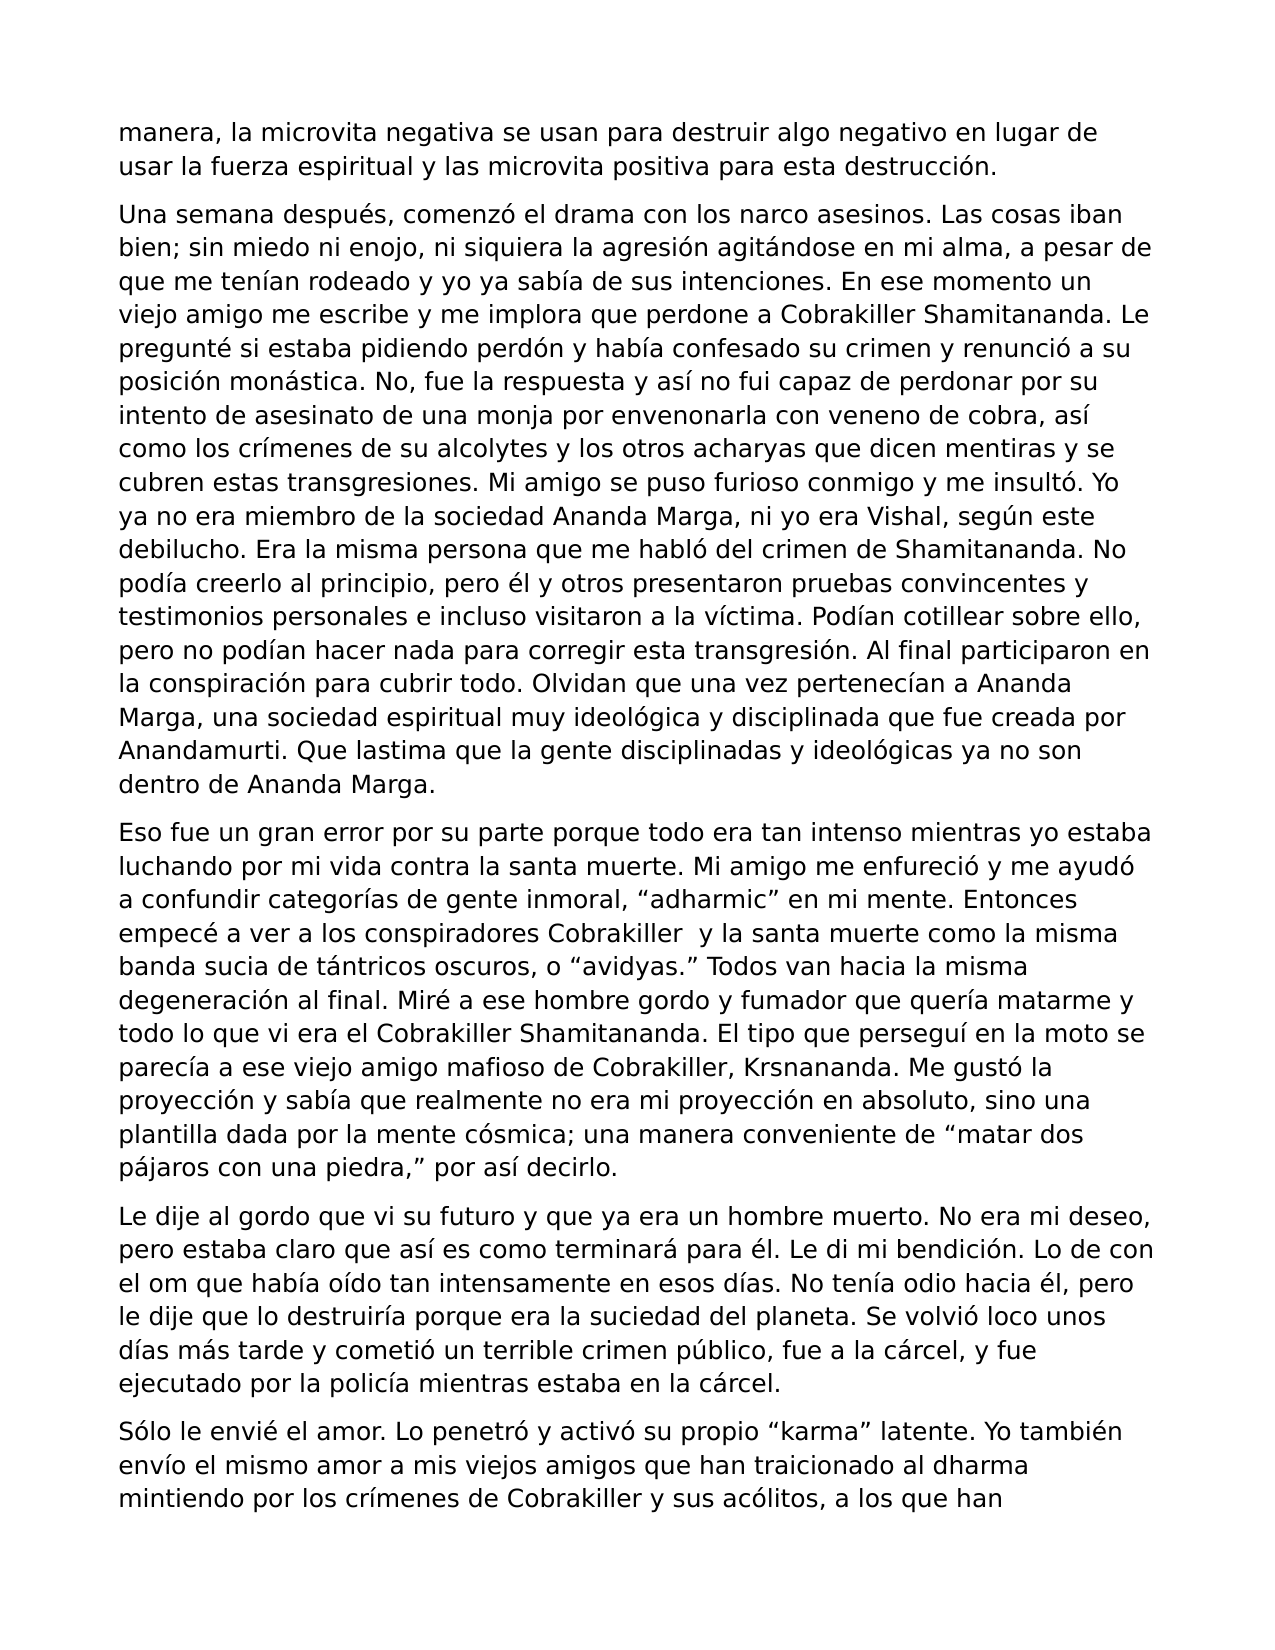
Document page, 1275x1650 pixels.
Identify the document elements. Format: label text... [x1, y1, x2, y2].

text manera, la microvita negativa se usan para destruir algo negativo en lugar de usar la fuerza espiritual y las microvita positiva para esta destrucción. [118, 118, 1157, 181]
text Eso fue un gran error por su parte porque todo era tan intenso mientras yo estaba luchando por mi vida contra la santa muerte. Mi amigo me enfureció y me ayudó a confundir categorías de gente inmoral, “adharmic” en mi mente. Entonces empecé a ver a los conspiradores Cobrakiller y la santa muerte como la misma banda sucia de tántricos oscuros, o “avidyas.” Todos van hacia la misma degeneración al final. Miré a ese hombre gordo y fumador que quería matarme y todo lo que vi era el Cobrakiller Shamitananda. El tipo que perseguí en la moto se parecía a ese viejo amigo mafioso de Cobrakiller, Krsnananda. Me gustó la proyección y sabía que realmente no era mi proyección en absoluto, sino una plantilla dada por la mente cósmica; una manera conveniente de “matar dos pájaros con una piedra,” por así decirlo. [118, 818, 1157, 1183]
text Sólo le envié el amor. Lo penetró y activó su propio “karma” latente. Yo también envío el mismo amor a mis viejos amigos que han traicionado al dharma mintiendo por los crímenes de Cobrakiller y sus acólitos, a los que han [118, 1417, 1157, 1514]
text Le dije al gordo que vi su futuro y que ya era un hombre muerto. No era mi deseo, pero estaba claro que así es como terminará para él. Le di mi bendición. Lo de con el om que había oído tan intensamente en esos días. No tenía odio hacia él, pero le dije que lo destruiría porque era la suciedad del planeta. Se volvió loco unos días más tarde y cometió un terrible crimen público, fue a la cárcel, y fue ejecutado por la policía mientras estaba en la cárcel. [118, 1202, 1157, 1398]
text Una semana después, comenzó el drama con los narco asesinos. Las cosas iban bien; sin miedo ni enojo, ni siquiera la agresión agitándose en mi alma, a pesar de que me tenían rodeado y yo ya sabía de sus intenciones. En ese momento un viejo amigo me escribe y me implora que perdone a Cobrakiller Shamitananda. Le pregunté si estaba pidiendo perdón y había confesado su crimen y renunció a su posición monástica. No, fue la respuesta y así no fui capaz de perdonar por su intento de asesinato de una monja por envenonarla con veneno de cobra, así como los crímenes de su alcolytes y los otros acharyas que dicen mentiras y se cubren estas transgresiones. Mi amigo se puso furioso conmigo y me insultó. Yo ya no era miembro de la sociedad Ananda Marga, ni yo era Vishal, según este debilucho. Era la misma persona que me habló del crimen de Shamitananda. No podía creerlo al principio, pero él y otros presentaron pruebas convincentes y testimonios personales e incluso visitaron a la víctima. Podían cotillear sobre ello, pero no podían hacer nada para corregir esta transgresión. Al final participaron en la conspiración para cubrir todo. Olvidan que una vez pertenecían a Ananda Marga, una sociedad espiritual muy ideológica y disciplinada que fue creada por Anandamurti. Que lastima que la gente disciplinadas y ideológicas ya no son dentro de Ananda Marga. [118, 200, 1157, 799]
